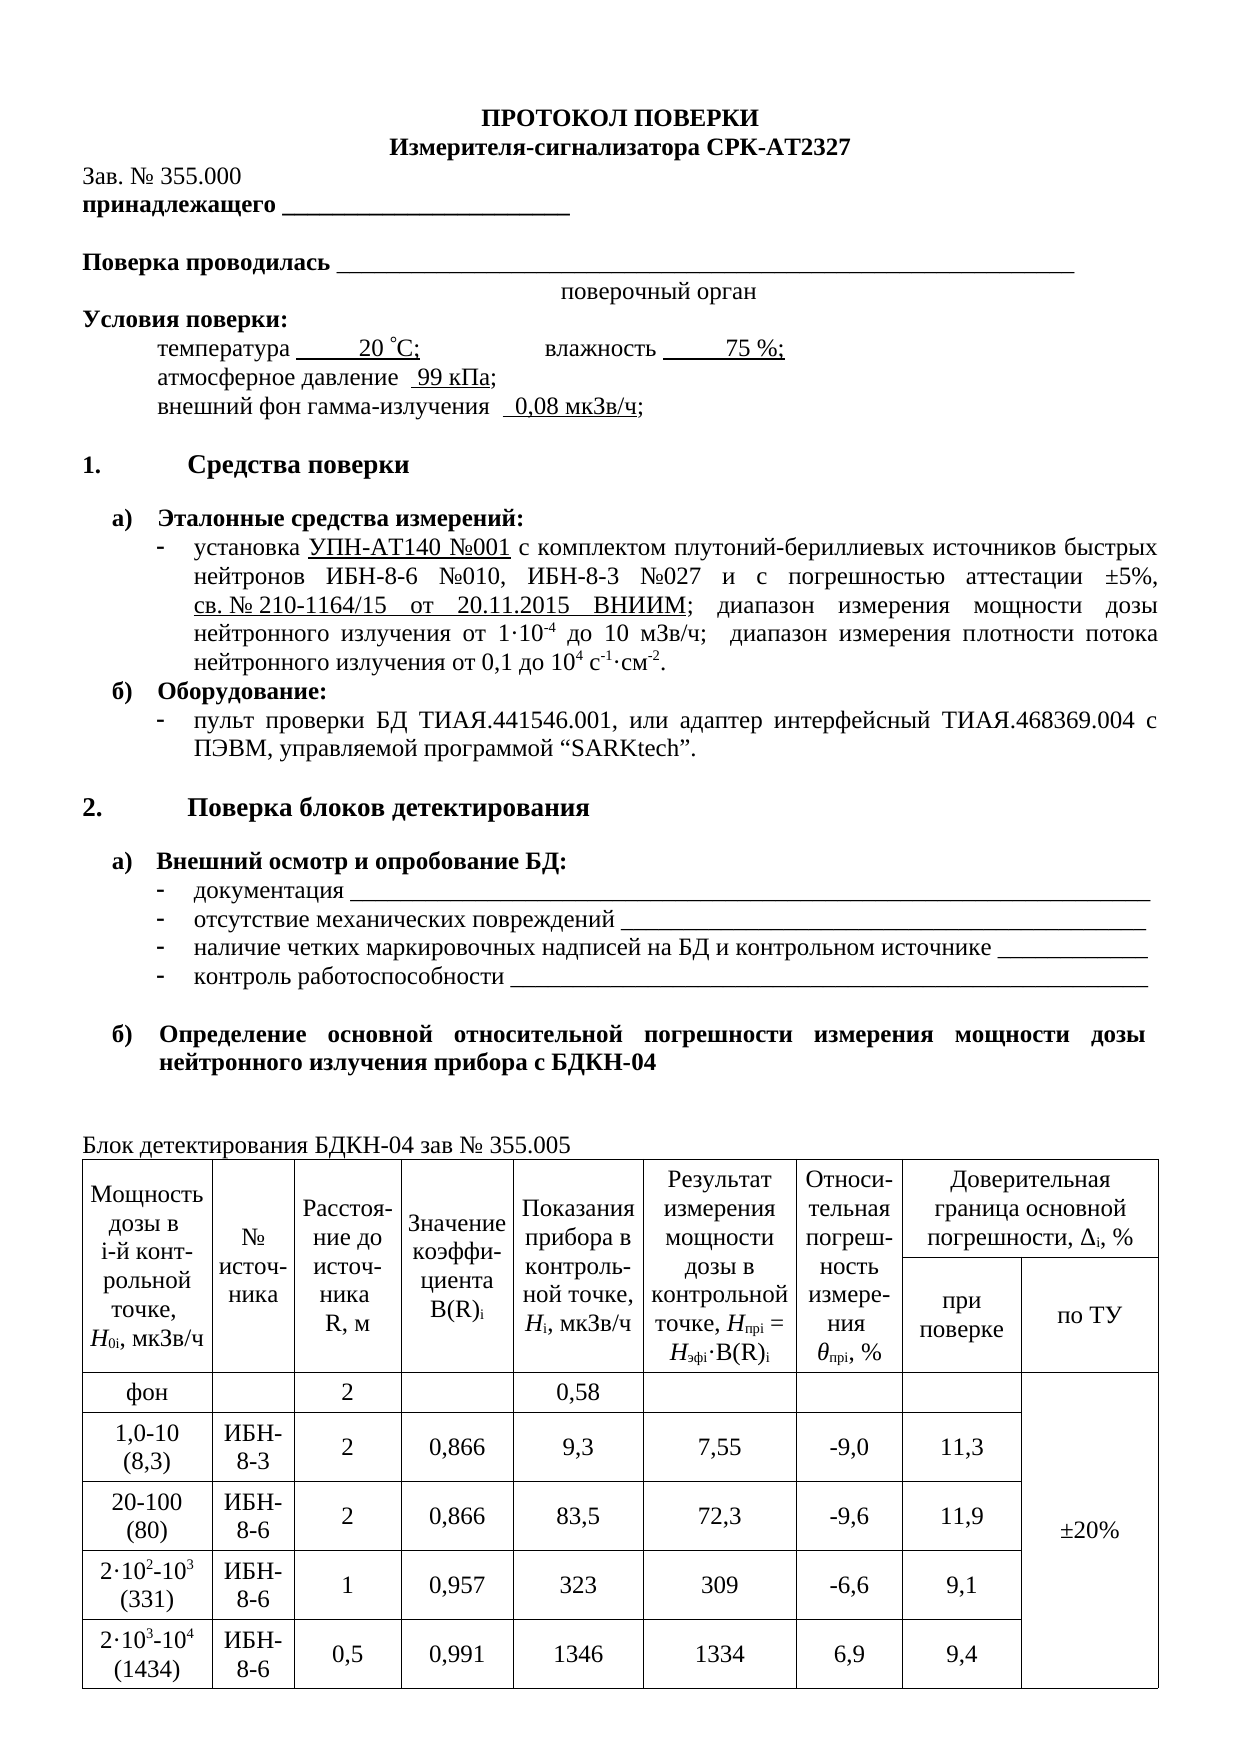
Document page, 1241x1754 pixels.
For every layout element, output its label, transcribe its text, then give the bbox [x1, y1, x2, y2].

list установка УПН-АТ140 №001 с комплектом плутоний-бериллиевых источников быстрых нейтронов ИБН-8-6 №010, ИБН-8-3 №027 и с погрешностью аттестации ±5%, св. № 210-1164/15 от 20.11.2015 ВНИИМ; диапазон измерения мощности дозы нейтронного излучения от 1·10-4 до 10 мЗв/ч; диапазон измерения плотности потока нейтронного излучения от 0,1 до 104 с-1·см-2. [156, 532, 1158, 676]
subtitle 1. Средства поверки [82, 448, 1158, 479]
table_cell 0,58 [514, 1373, 643, 1412]
table_cell 1 [295, 1551, 401, 1619]
table_cell 2 [295, 1373, 401, 1412]
table_cell 2 [295, 1482, 401, 1550]
table_cell ИБН-8-3 [213, 1413, 294, 1481]
text Измерителя-сигнализатора СРК-АТ2327 [82, 132, 1158, 161]
text Зав. № 355.000 [82, 161, 1158, 189]
table_cell 2·103-104 (1434) [83, 1620, 212, 1688]
table_cell 11,9 [903, 1482, 1021, 1550]
table_cell 9,1 [903, 1551, 1021, 1619]
list контроль работоспособности ___________________________________________________ [156, 961, 1158, 990]
table_cell [903, 1373, 1021, 1412]
table_cell 309 [644, 1551, 796, 1619]
text а) Эталонные средства измерений: [82, 503, 1158, 532]
list отсутствие механических повреждений __________________________________________ [156, 904, 1158, 932]
table_cell [797, 1373, 902, 1412]
table_cell 9,4 [903, 1620, 1021, 1688]
text а) Внешний осмотр и опробование БД: [112, 846, 1158, 875]
table_header Мощность дозы в i-й конт-рольной точке, H0i, мкЗв/ч [83, 1160, 212, 1372]
table_cell ИБН-8-6 [213, 1482, 294, 1550]
table_cell -9,0 [797, 1413, 902, 1481]
text Поверка проводилась ___________________________________________________________ [82, 247, 1158, 276]
list пульт проверки БД ТИАЯ.441546.001, или адаптер интерфейсный ТИАЯ.468369.004 с ПЭВМ, управляемой программой “SARKtech”. [156, 705, 1158, 762]
text б) Оборудование: [112, 676, 1158, 705]
table_cell 7,55 [644, 1413, 796, 1481]
table_cell ±20% [1022, 1373, 1158, 1688]
table_cell 1346 [514, 1620, 643, 1688]
table_header Доверительная граница основной погрешности, Δi, % [903, 1160, 1158, 1257]
subtitle 2. Поверка блоков детектирования [82, 791, 1158, 822]
text б) Определение основной относительной погрешности измерения мощности дозы нейтронного излучения прибора с БДКН-04 [112, 1019, 1146, 1076]
table_header Расстоя-ние до источ-ника R, м [295, 1160, 401, 1372]
table_cell 0,991 [402, 1620, 513, 1688]
text Блок детектирования БДКН-04 зав № 355.005 [82, 1130, 1158, 1159]
table_cell ИБН-8-6 [213, 1551, 294, 1619]
table_cell 2·102-103 (331) [83, 1551, 212, 1619]
table_cell 0,957 [402, 1551, 513, 1619]
table_cell [402, 1373, 513, 1412]
list наличие четких маркировочных надписей на БД и контрольном источнике ____________ [156, 932, 1158, 961]
table_cell 83,5 [514, 1482, 643, 1550]
table_cell [213, 1373, 294, 1412]
table_cell 1334 [644, 1620, 796, 1688]
table_cell 72,3 [644, 1482, 796, 1550]
table_cell 9,3 [514, 1413, 643, 1481]
text ПРОТОКОЛ ПОВЕРКИ [82, 103, 1158, 132]
table_header № источ-ника [213, 1160, 294, 1372]
text температура 20 С; влажность 75 %; [82, 333, 1158, 362]
table_cell ИБН-8-6 [213, 1620, 294, 1688]
text принадлежащего _______________________ [82, 189, 1158, 218]
text Условия поверки: [82, 304, 1158, 333]
text поверочный орган [82, 276, 1146, 304]
table_cell 2 [295, 1413, 401, 1481]
table_header Значение коэффи-циента B(R)i [402, 1160, 513, 1372]
table_cell 323 [514, 1551, 643, 1619]
table_cell фон [83, 1373, 212, 1412]
table_header Показания прибора в контроль-ной точке, Hi, мкЗв/ч [514, 1160, 643, 1372]
table_header Относи-тельная погреш-ность измере-ния θпрi, % [797, 1160, 902, 1372]
list документация ________________________________________________________________ [156, 875, 1158, 904]
table_header Результат измерения мощности дозы в контрольной точке, Hпрi = Hэфi·B(R)i [644, 1160, 796, 1372]
table_cell по ТУ [1022, 1258, 1158, 1372]
table_cell -9,6 [797, 1482, 902, 1550]
table_cell 6,9 [797, 1620, 902, 1688]
table_cell [644, 1373, 796, 1412]
table_cell 0,866 [402, 1482, 513, 1550]
table_cell 0,866 [402, 1413, 513, 1481]
table_cell 11,3 [903, 1413, 1021, 1481]
table_cell 1,0-10 (8,3) [83, 1413, 212, 1481]
text внешний фон гамма-излучения 0,08 мкЗв/ч; [82, 391, 1158, 419]
table_cell -6,6 [797, 1551, 902, 1619]
table_cell 0,5 [295, 1620, 401, 1688]
table_cell 20-100 (80) [83, 1482, 212, 1550]
table_cell при поверке [903, 1258, 1021, 1372]
text атмосферное давление 99 кПа; [82, 362, 1158, 391]
